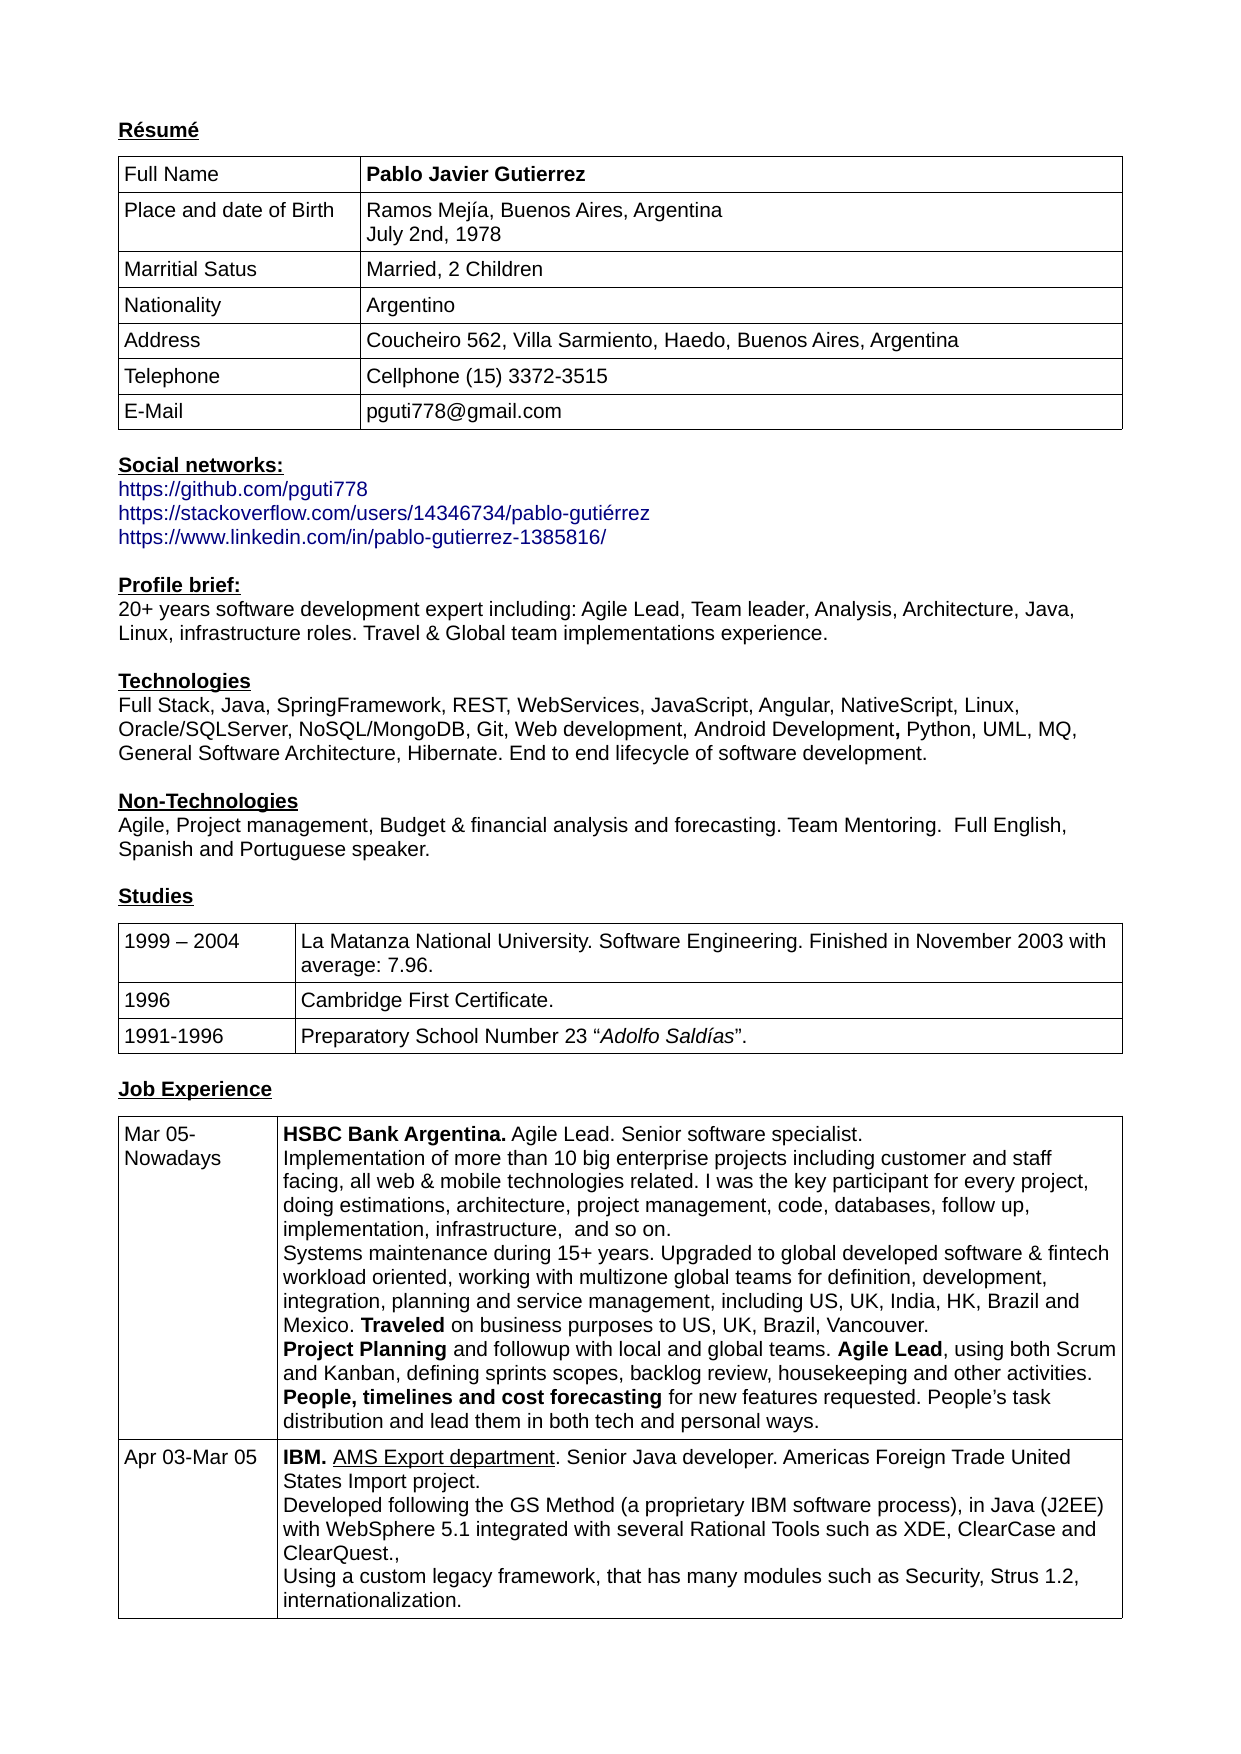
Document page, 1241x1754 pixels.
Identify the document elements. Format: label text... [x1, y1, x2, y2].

text Full Stack, Java, SpringFramework, REST, WebServices, JavaScript, Angular, NativeScript, Linux, Oracle/SQLServer, NoSQL/MongoDB, Git, Web development, Android Development, Python, UML, MQ, General Software Architecture, Hibernate. End to end lifecycle of software development. [118, 693, 1122, 764]
table_cell Nationality [119, 288, 360, 322]
text Job Experience [118, 1077, 1122, 1101]
text Résumé [118, 118, 1122, 142]
table_header Mar 05-Nowadays [119, 1117, 277, 1439]
text 20+ years software development expert including: Agile Lead, Team leader, Analysis, Architecture, Java, Linux, infrastructure roles. Travel & Global team implementations experience. [118, 597, 1122, 645]
table_cell Apr 03-Mar 05 [119, 1440, 277, 1618]
table_cell Argentino [361, 288, 1122, 322]
text Social networks: [118, 453, 1122, 477]
table_cell IBM. AMS Export department. Senior Java developer. Americas Foreign Trade United States Import project. Developed following the GS Method (a proprietary IBM software process), in Java (J2EE) with WebSphere 5.1 integrated with several Rational Tools such as XDE, ClearCase and ClearQuest., Using a custom legacy framework, that has many modules such as Security, Strus 1.2, internationalization. [278, 1440, 1122, 1618]
text Technologies [118, 669, 1122, 693]
table_cell Coucheiro 562, Villa Sarmiento, Haedo, Buenos Aires, Argentina [361, 324, 1122, 358]
table_cell Married, 2 Children [361, 252, 1122, 287]
text Profile brief: [118, 573, 1122, 597]
text Studies [118, 884, 1122, 908]
table_cell Address [119, 324, 360, 358]
table_cell Ramos Mejía, Buenos Aires, Argentina July 2nd, 1978 [361, 193, 1122, 251]
table_cell E-Mail [119, 395, 360, 429]
table_header HSBC Bank Argentina. Agile Lead. Senior software specialist. Implementation of more than 10 big enterprise projects including customer and staff facing, all web & mobile technologies related. I was the key participant for every project, doing estimations, architecture, project management, code, databases, follow up, implementation, infrastructure, and so on. Systems maintenance during 15+ years. Upgraded to global developed software & fintech workload oriented, working with multizone global teams for definition, development, integration, planning and service management, including US, UK, India, HK, Brazil and Mexico. Traveled on business purposes to US, UK, Brazil, Vancouver. Project Planning and followup with local and global teams. Agile Lead, using both Scrum and Kanban, defining sprints scopes, backlog review, housekeeping and other activities. People, timelines and cost forecasting for new features requested. People’s task distribution and lead them in both tech and personal ways. [278, 1117, 1122, 1439]
table_cell Cambridge First Certificate. [296, 983, 1122, 1018]
text Non-Technologies [118, 788, 1122, 812]
table_header 1999 – 2004 [119, 924, 295, 982]
table_cell pguti778@gmail.com [361, 395, 1122, 429]
text Agile, Project management, Budget & financial analysis and forecasting. Team Mentoring. Full English, Spanish and Portuguese speaker. [118, 812, 1122, 860]
table_header Full Name [119, 157, 360, 192]
text https://stackoverflow.com/users/14346734/pablo-gutiérrez [118, 501, 1122, 525]
table_cell 1996 [119, 983, 295, 1018]
table_cell Preparatory School Number 23 “Adolfo Saldías”. [296, 1019, 1122, 1053]
table_header La Matanza National University. Software Engineering. Finished in November 2003 with average: 7.96. [296, 924, 1122, 982]
text https://www.linkedin.com/in/pablo-gutierrez-1385816/ [118, 525, 1122, 549]
table_cell 1991-1996 [119, 1019, 295, 1053]
table_cell Place and date of Birth [119, 193, 360, 251]
table_header Pablo Javier Gutierrez [361, 157, 1122, 192]
table_cell Marritial Satus [119, 252, 360, 287]
text https://github.com/pguti778 [118, 477, 1122, 501]
table_cell Cellphone (15) 3372-3515 [361, 359, 1122, 393]
table_cell Telephone [119, 359, 360, 393]
